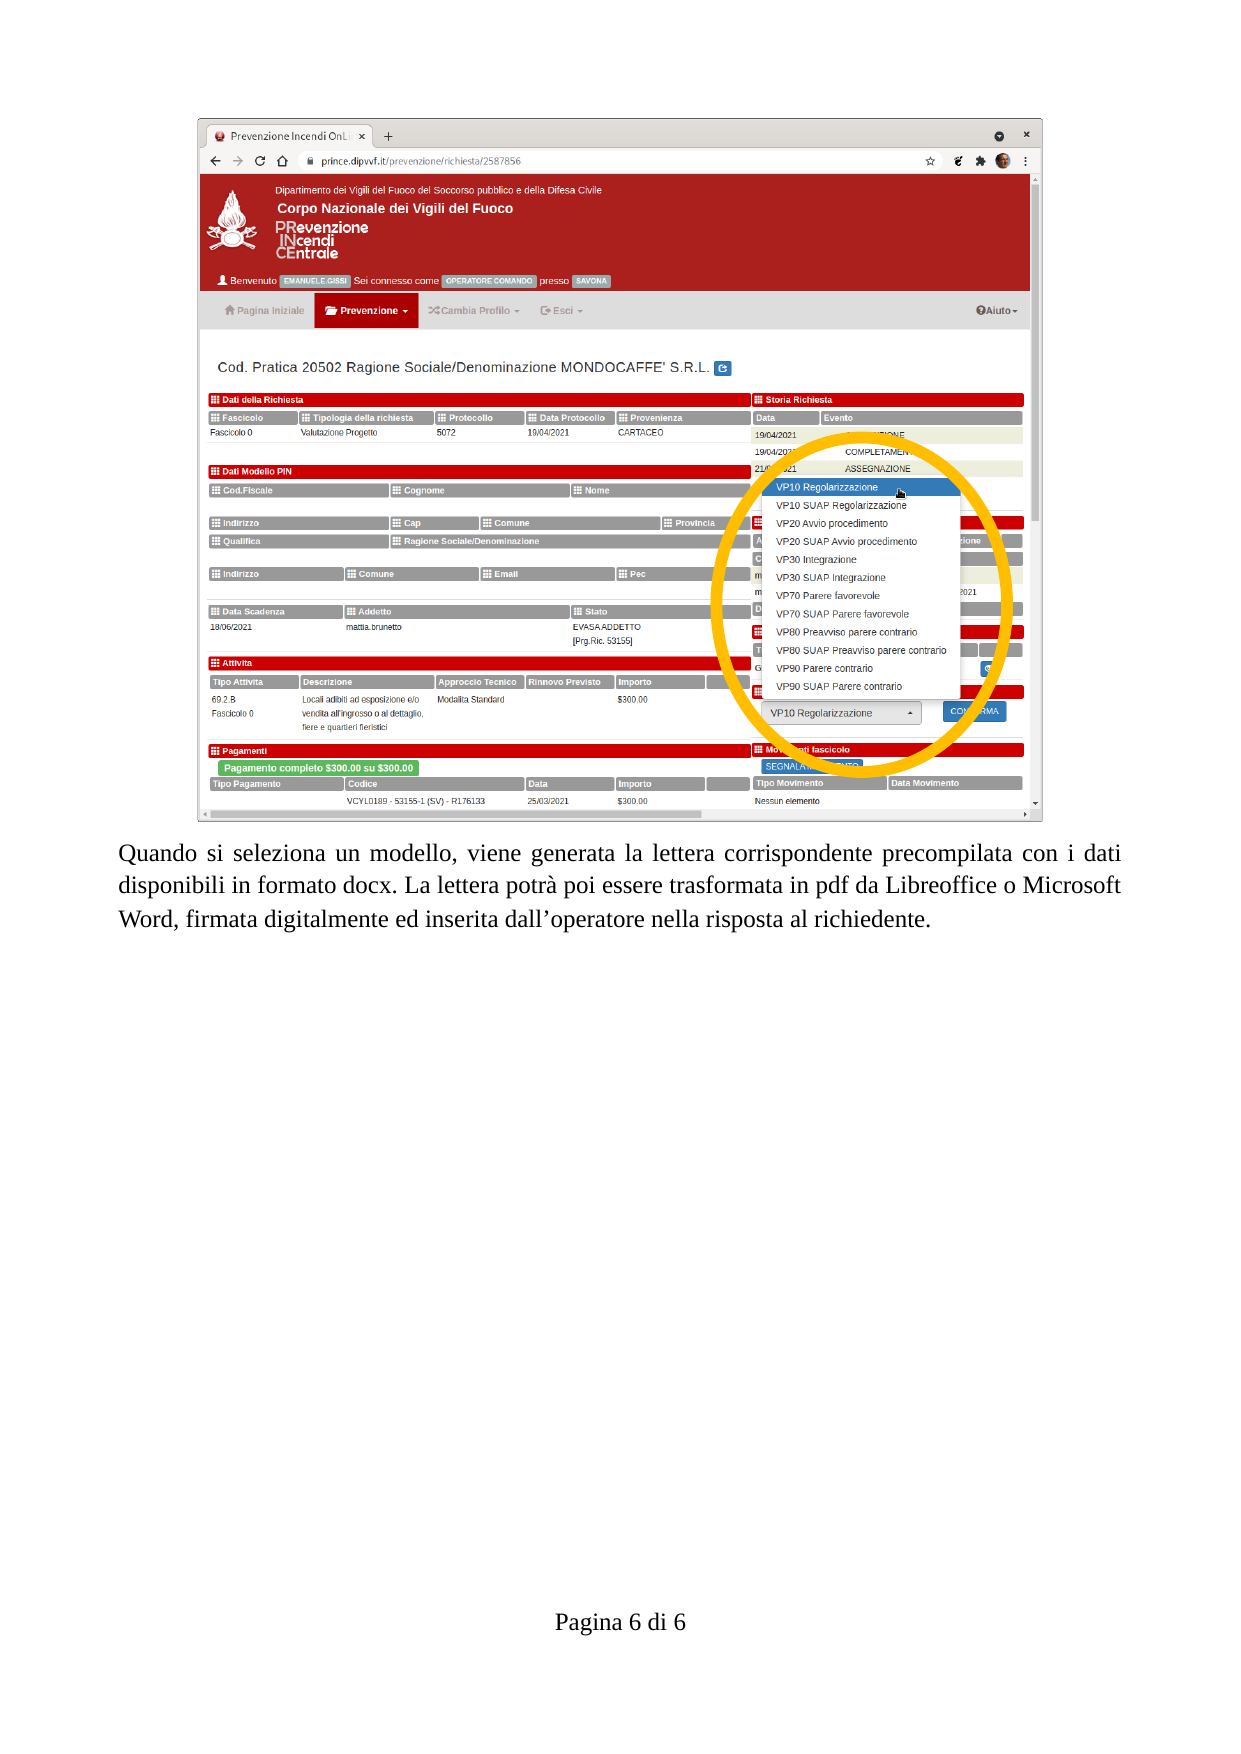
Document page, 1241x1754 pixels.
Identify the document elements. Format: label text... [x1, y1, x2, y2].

text Quando si seleziona un modello, viene generata la lettera corrispondente precompilata con i dati disponibili in formato docx. La lettera potrà poi essere trasformata in pdf da Libreoffice o Microsoft Word, firmata digitalmente ed inserita dall’operatore nella risposta al richiedente. [118, 118, 1122, 932]
picture [197, 118, 1043, 822]
